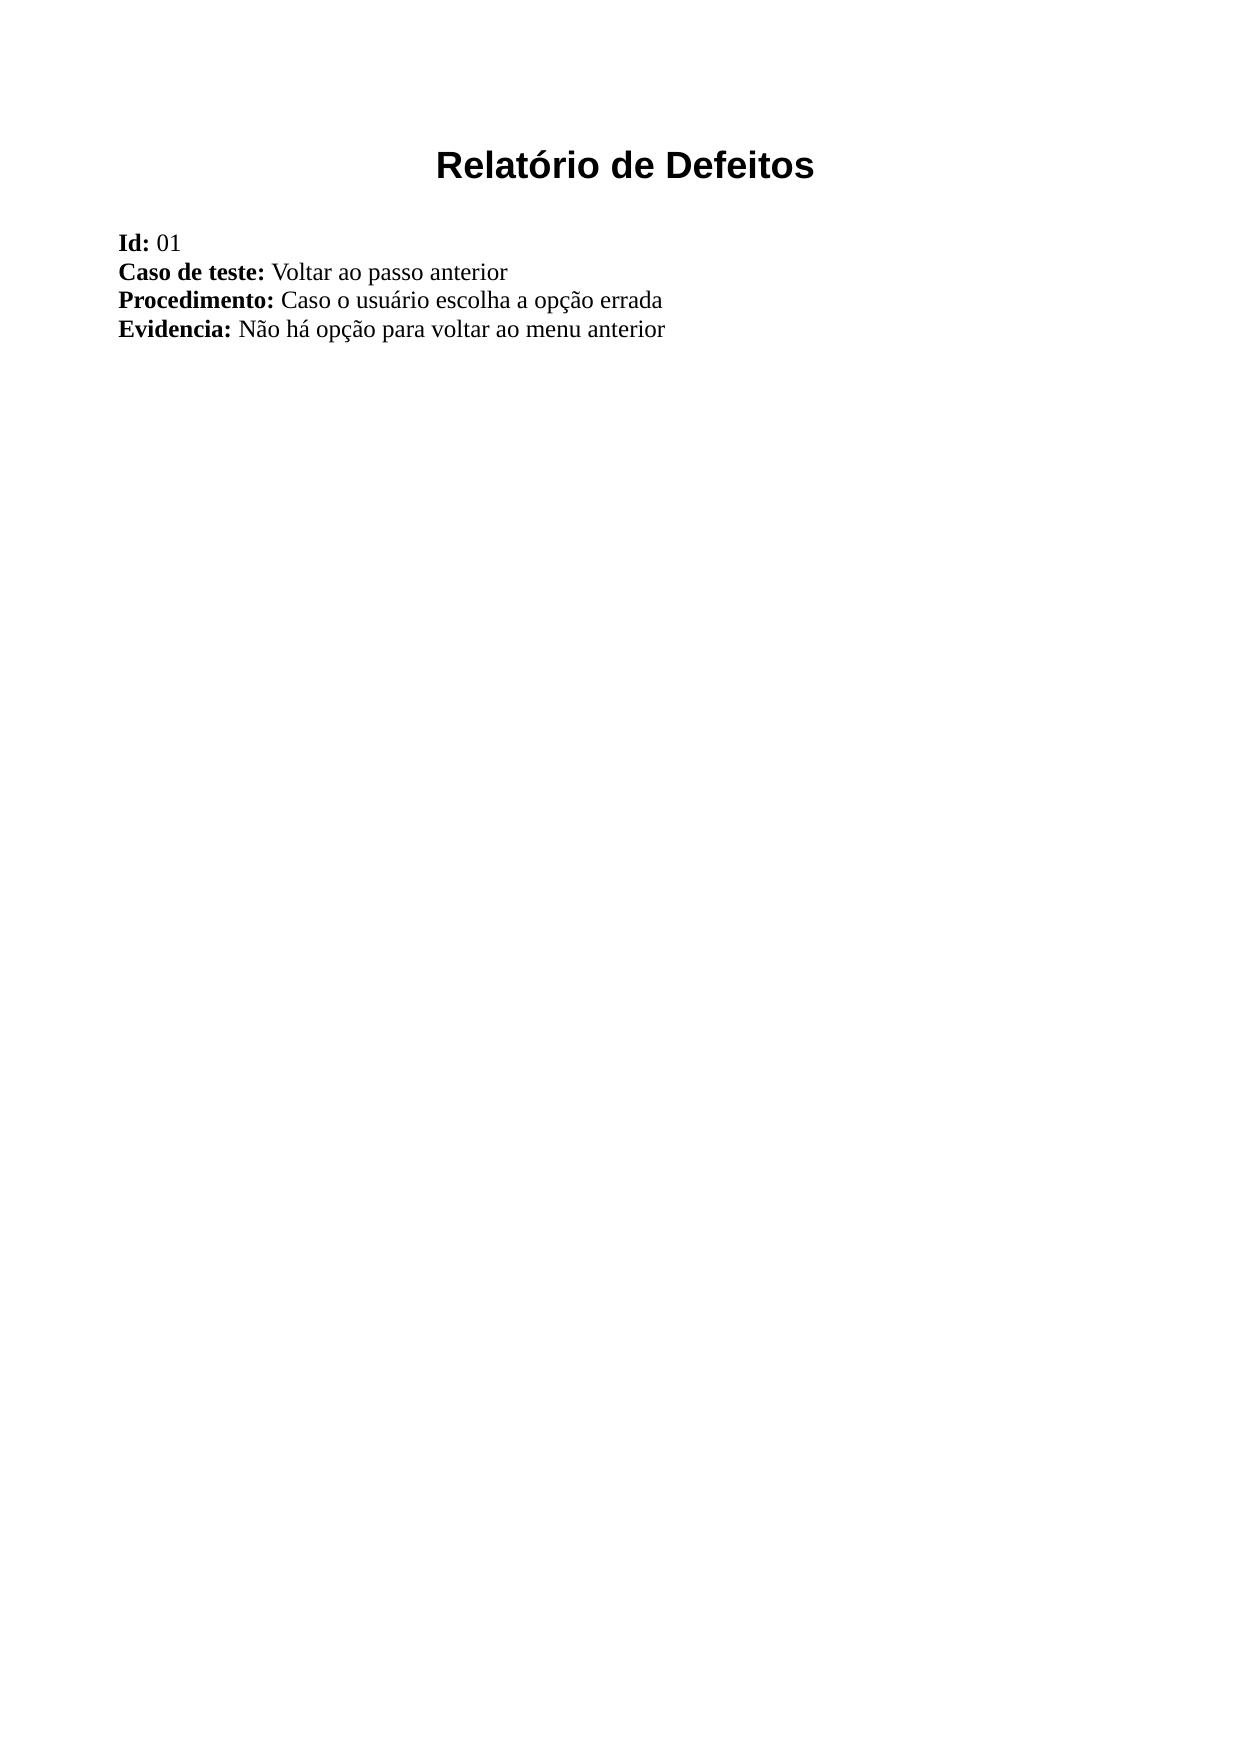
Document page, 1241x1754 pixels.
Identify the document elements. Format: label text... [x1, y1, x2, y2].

text Evidencia: Não há opção para voltar ao menu anterior [118, 314, 1122, 343]
text Id: 01 [118, 228, 1122, 257]
text Caso de teste: Voltar ao passo anterior [118, 257, 1122, 286]
text Procedimento: Caso o usuário escolha a opção errada [118, 286, 1122, 314]
subtitle Relatório de Defeitos [118, 143, 1122, 187]
